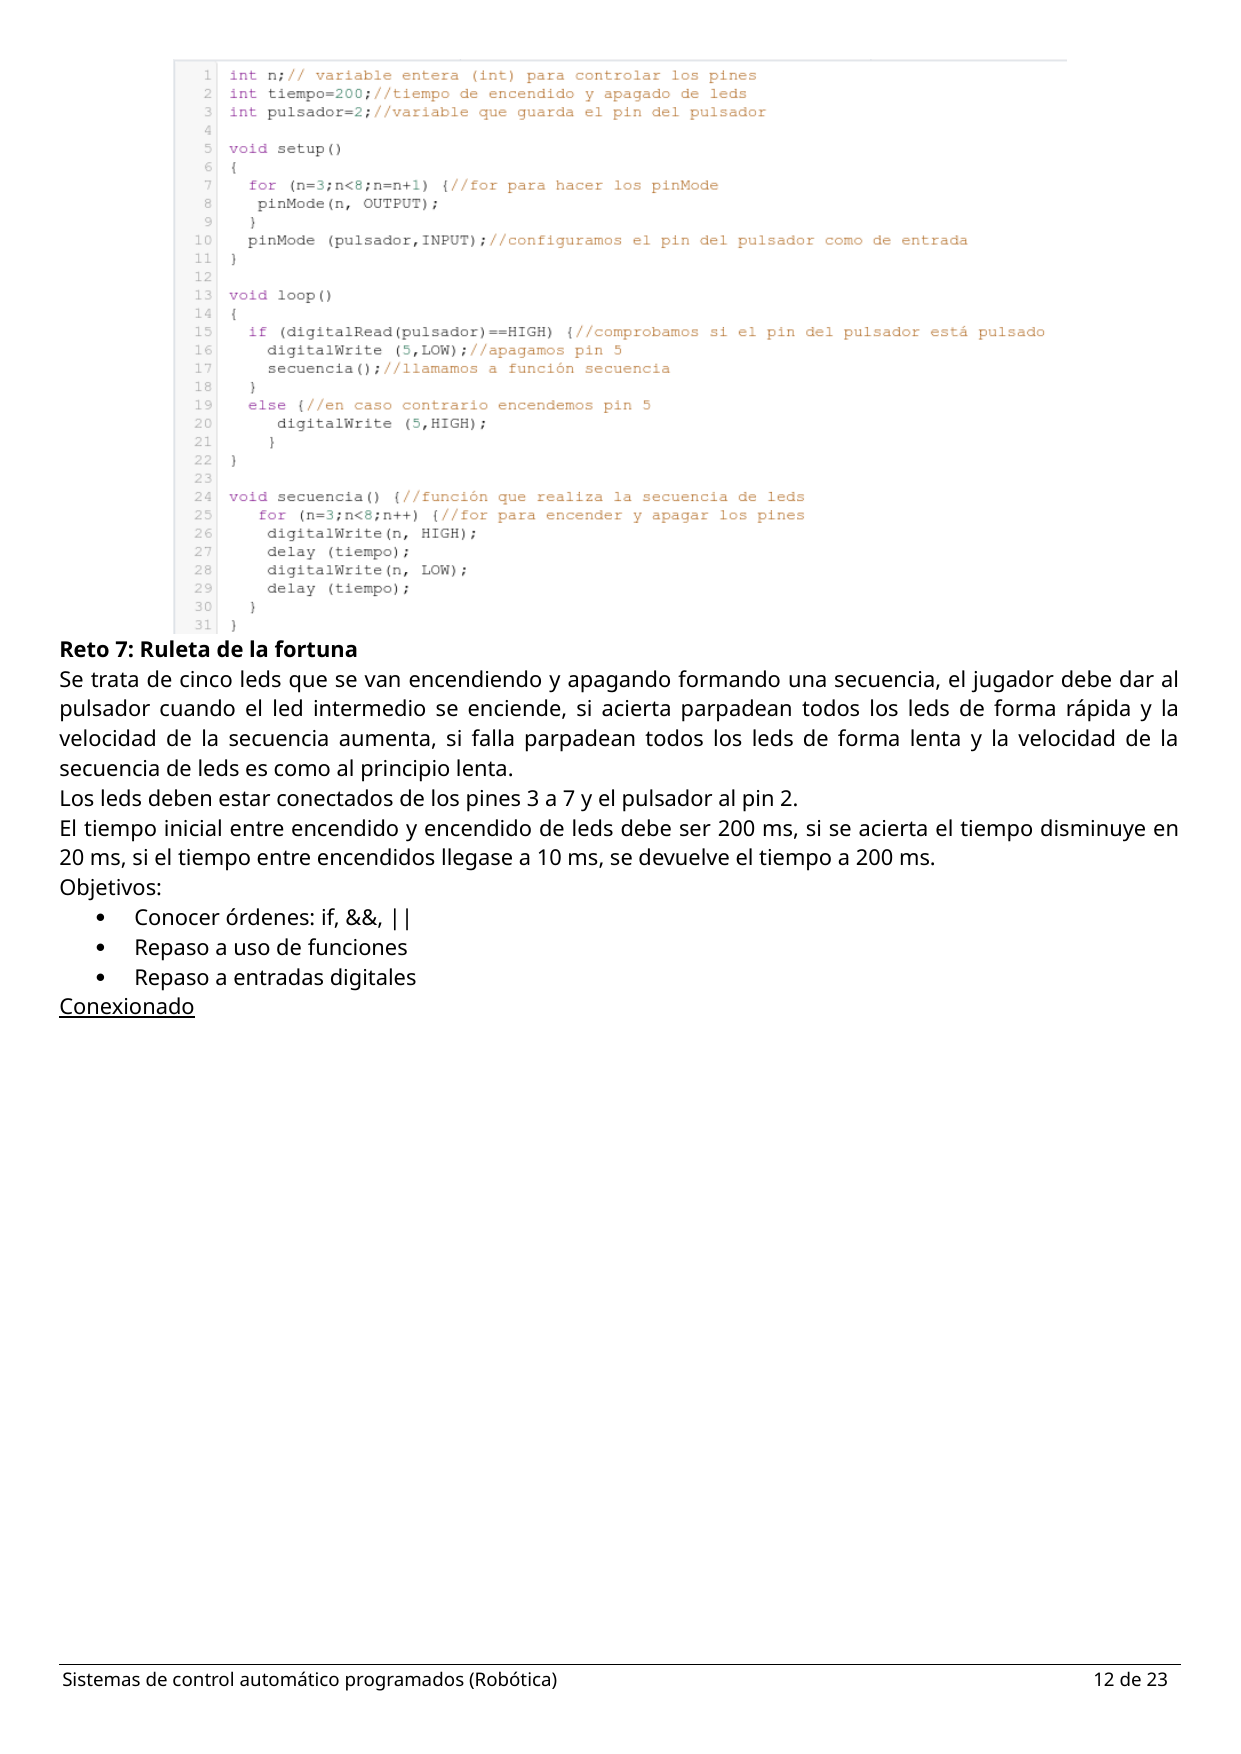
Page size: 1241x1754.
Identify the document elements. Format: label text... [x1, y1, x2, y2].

text El tiempo inicial entre encendido y encendido de leds debe ser 200 ms, si se acierta el tiempo disminuye en 20 ms, si el tiempo entre encendidos llegase a 10 ms, se devuelve el tiempo a 200 ms. [59, 813, 1181, 872]
text Objetivos: [59, 872, 1181, 902]
text Conexionado [59, 991, 1181, 1021]
list Repaso a entradas digitales [97, 962, 1181, 991]
picture [173, 59, 1067, 634]
text Los leds deben estar conectados de los pines 3 a 7 y el pulsador al pin 2. [59, 783, 1181, 813]
list Repaso a uso de funciones [97, 932, 1181, 962]
list Reto 7: Ruleta de la fortuna [59, 59, 1181, 664]
list Conocer órdenes: if, &&, || [97, 902, 1181, 932]
text Se trata de cinco leds que se van encendiendo y apagando formando una secuencia, el jugador debe dar al pulsador cuando el led intermedio se enciende, si acierta parpadean todos los leds de forma rápida y la velocidad de la secuencia aumenta, si falla parpadean todos los leds de forma lenta y la velocidad de la secuencia de leds es como al principio lenta. [59, 664, 1181, 783]
